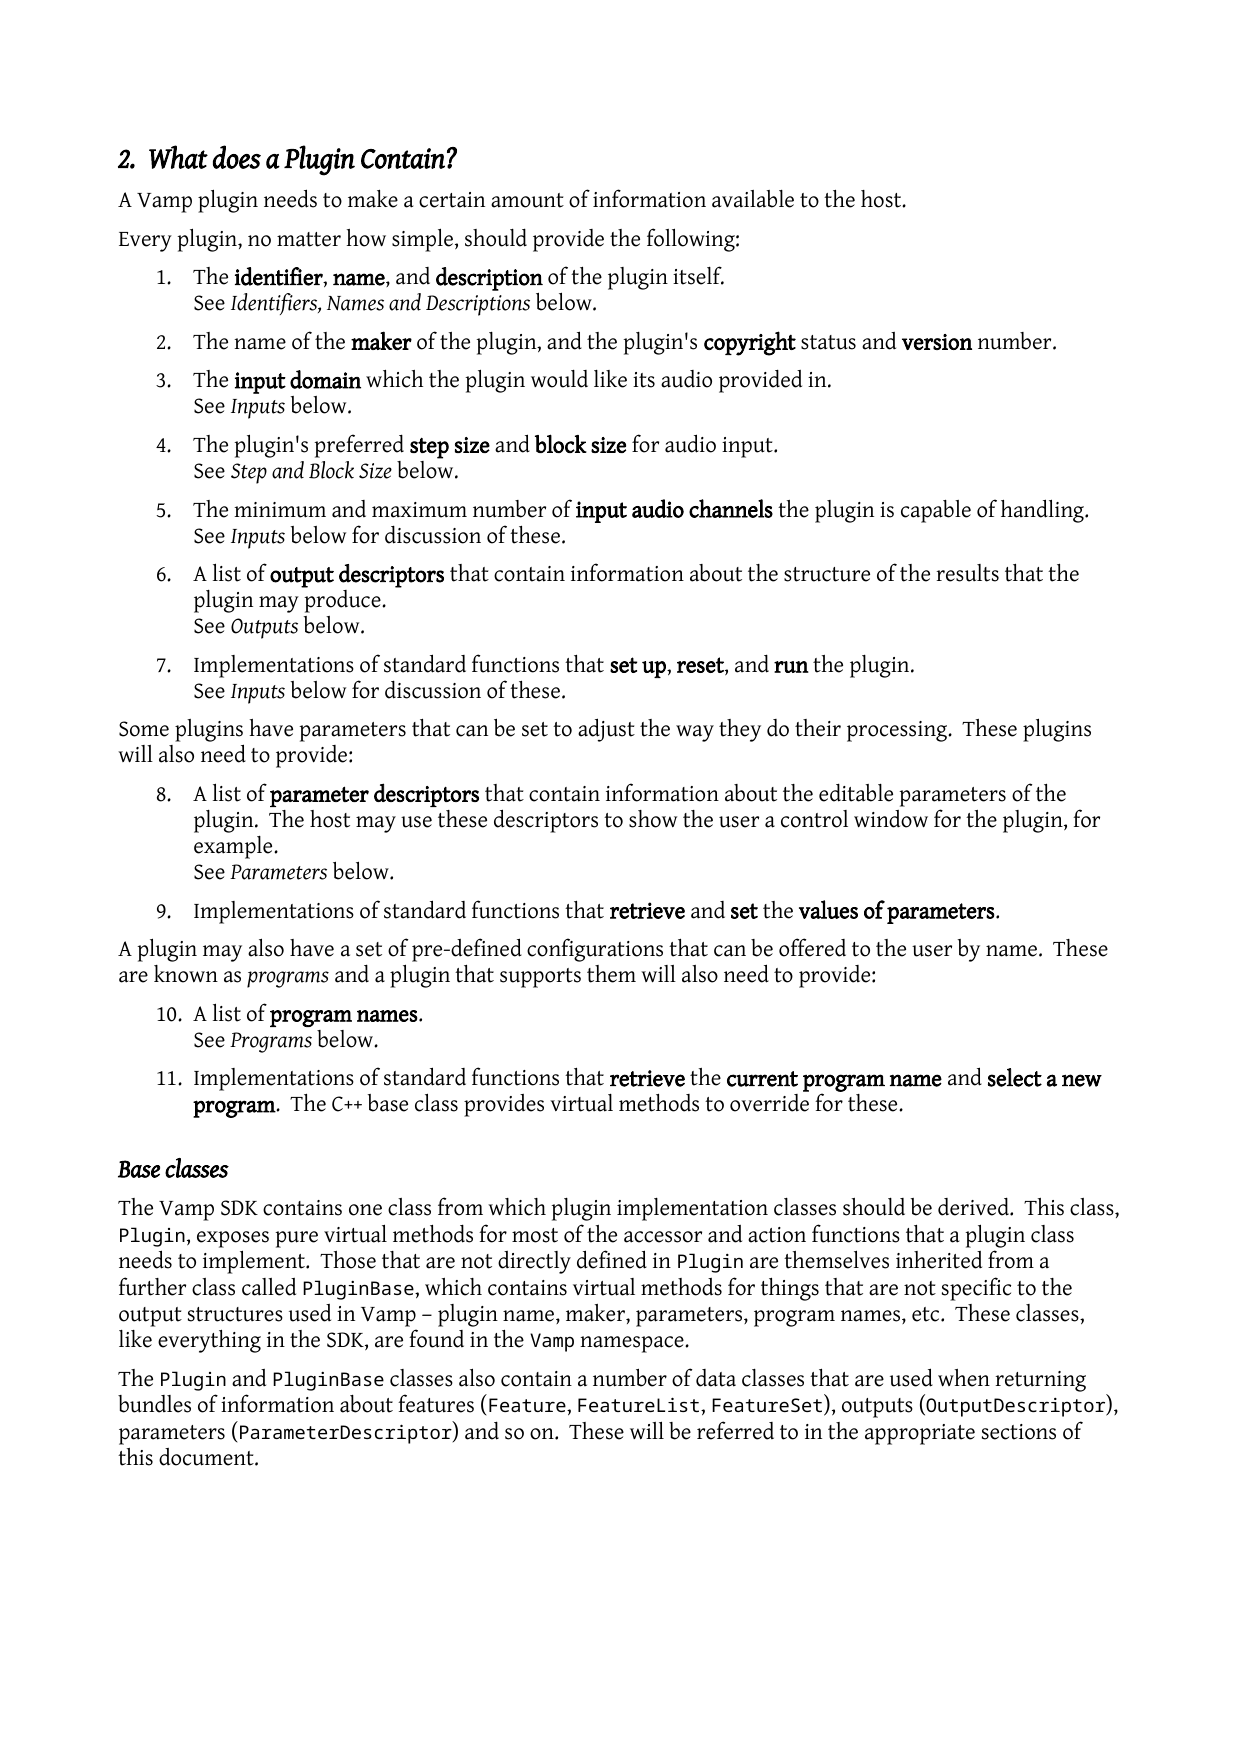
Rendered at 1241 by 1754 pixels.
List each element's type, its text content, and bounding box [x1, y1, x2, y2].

text Some plugins have parameters that can be set to adjust the way they do their processing. These plugins will also need to provide: [118, 717, 1122, 769]
list The identifier, name, and description of the plugin itself. See Identifiers, Names and Descriptions below. [156, 265, 1122, 317]
list A list of program names. See Programs below. [156, 1001, 1122, 1053]
text Every plugin, no matter how simple, should provide the following: [118, 226, 1122, 252]
text The Plugin and PluginBase classes also contain a number of data classes that are used when returning bundles of information about features (Feature, FeatureList, FeatureSet), outputs (OutputDescriptor), parameters (ParameterDescriptor) and so on. These will be referred to in the appropriate sections of this document. [118, 1366, 1122, 1472]
list The name of the maker of the plugin, and the plugin's copyright status and version number. [156, 329, 1122, 356]
text The Vamp SDK contains one class from which plugin implementation classes should be derived. This class, Plugin, exposes pure virtual methods for most of the accessor and action functions that a plugin class needs to implement. Those that are not directly defined in Plugin are themselves inherited from a further class called PluginBase, which contains virtual methods for things that are not specific to the output structures used in Vamp – plugin name, maker, parameters, program names, etc. These classes, like everything in the SDK, are found in the Vamp namespace. [118, 1196, 1122, 1354]
subtitle Base classes [118, 1156, 1122, 1183]
list Implementations of standard functions that set up, reset, and run the plugin. See Inputs below for discussion of these. [156, 652, 1122, 704]
list The minimum and maximum number of input audio channels the plugin is capable of handling. See Inputs below for discussion of these. [156, 497, 1122, 549]
list A list of output descriptors that contain information about the structure of the results that the plugin may produce. See Outputs below. [156, 562, 1122, 640]
list The plugin's preferred step size and block size for audio input. See Step and Block Size below. [156, 433, 1122, 485]
subtitle What does a Plugin Contain? [118, 143, 1122, 175]
text A plugin may also have a set of pre-defined configurations that can be offered to the user by name. These are known as programs and a plugin that supports them will also need to provide: [118, 937, 1122, 989]
list Implementations of standard functions that retrieve the current program name and select a new program. The C++ base class provides virtual methods to override for these. [156, 1066, 1122, 1118]
list A list of parameter descriptors that contain information about the editable parameters of the plugin. The host may use these descriptors to show the user a control window for the plugin, for example. See Parameters below. [156, 782, 1122, 886]
list The input domain which the plugin would like its audio provided in. See Inputs below. [156, 368, 1122, 420]
text A Vamp plugin needs to make a certain amount of information available to the host. [118, 188, 1122, 214]
list Implementations of standard functions that retrieve and set the values of parameters. [156, 898, 1122, 924]
